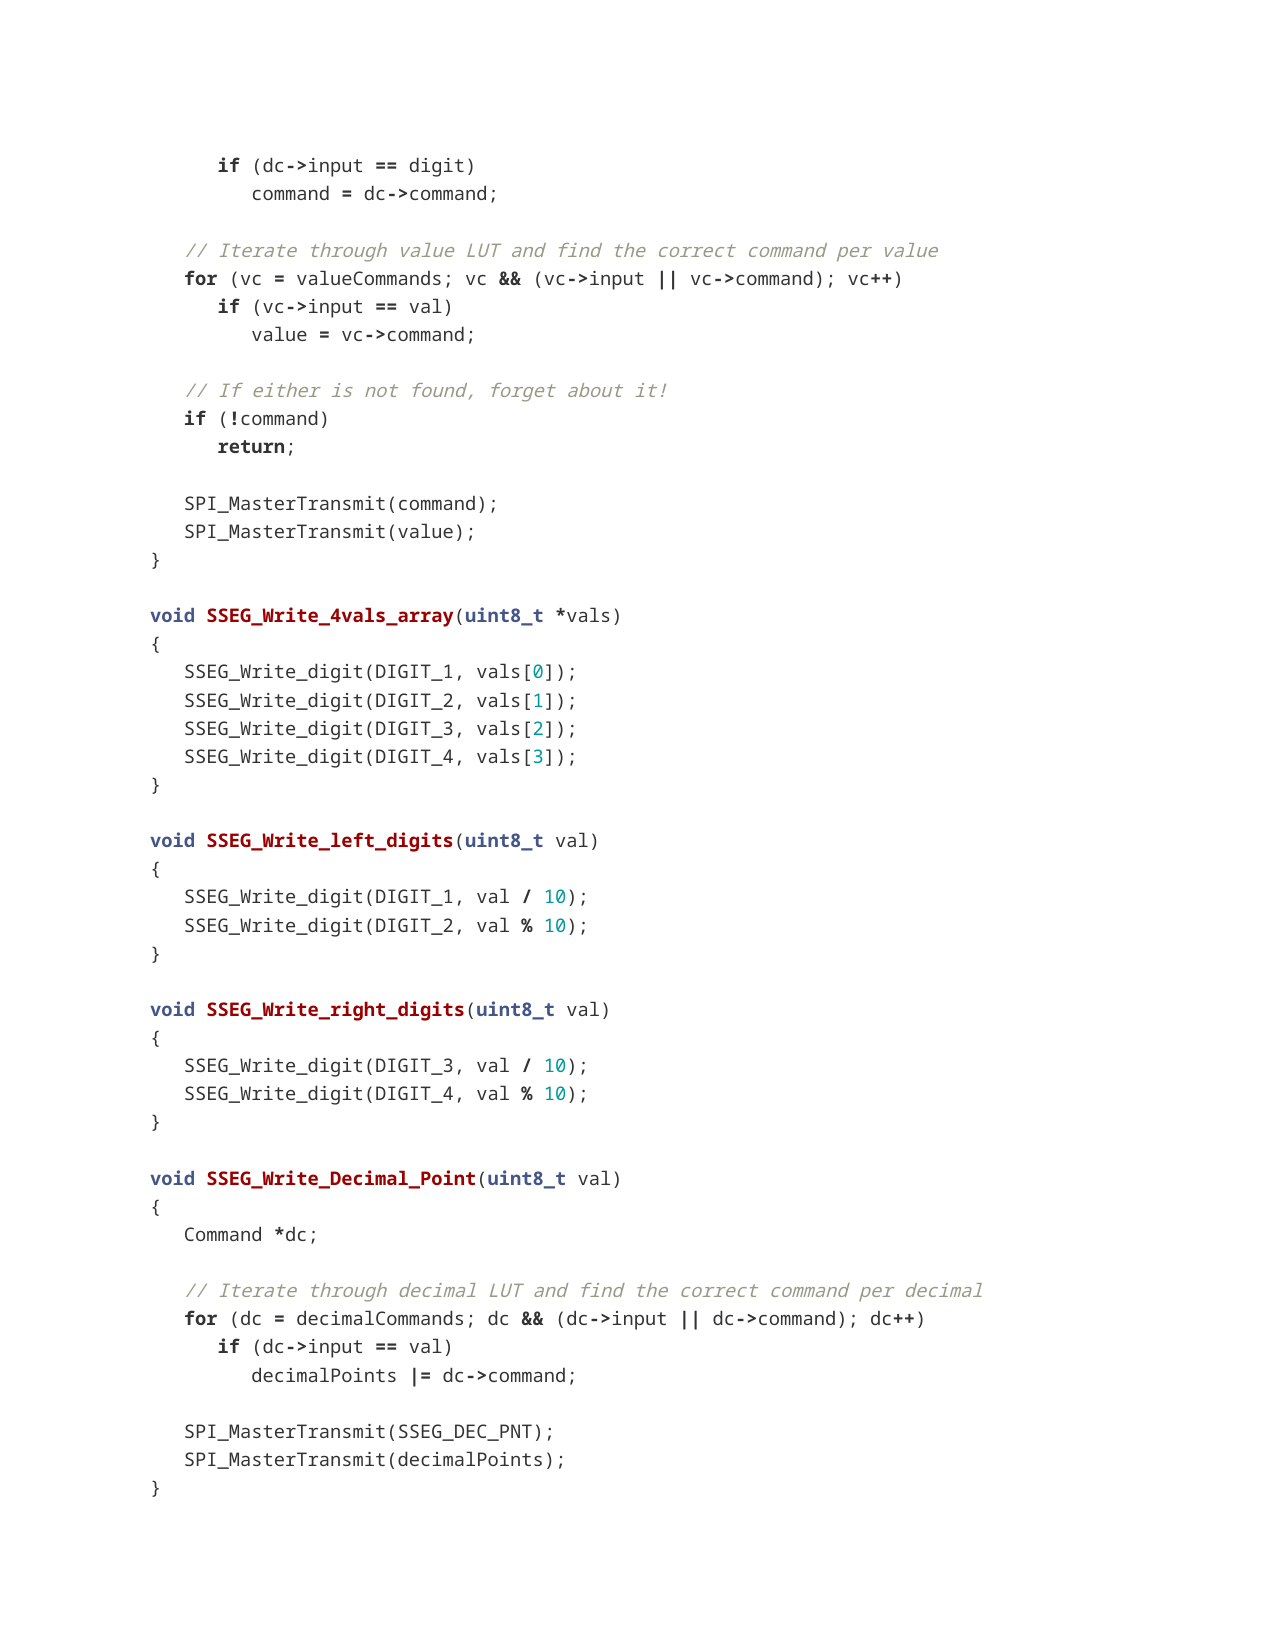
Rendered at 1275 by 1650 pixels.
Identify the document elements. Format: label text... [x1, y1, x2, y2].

text } [150, 1472, 1125, 1500]
text void SSEG_Write_right_digits(uint8_t val) [150, 994, 1125, 1022]
text void SSEG_Write_Decimal_Point(uint8_t val) [150, 1162, 1125, 1191]
text } [150, 544, 1125, 572]
text SSEG_Write_digit(DIGIT_3, vals[2]); [150, 712, 1125, 741]
text } [150, 1106, 1125, 1134]
text SSEG_Write_digit(DIGIT_3, val / 10); [150, 1050, 1125, 1078]
text decimalPoints |= dc->command; [150, 1359, 1125, 1387]
text value = vc->command; [150, 319, 1125, 347]
text void SSEG_Write_left_digits(uint8_t val) [150, 825, 1125, 853]
text if (dc->input == digit) [150, 150, 1125, 178]
text void SSEG_Write_4vals_array(uint8_t *vals) [150, 600, 1125, 628]
text SPI_MasterTransmit(SSEG_DEC_PNT); [150, 1416, 1125, 1444]
text // If either is not found, forget about it! [150, 375, 1125, 403]
text SPI_MasterTransmit(decimalPoints); [150, 1444, 1125, 1472]
text for (vc = valueCommands; vc && (vc->input || vc->command); vc++) [150, 262, 1125, 291]
text SSEG_Write_digit(DIGIT_2, val % 10); [150, 909, 1125, 937]
text SSEG_Write_digit(DIGIT_2, vals[1]); [150, 684, 1125, 712]
text return; [150, 431, 1125, 459]
text SSEG_Write_digit(DIGIT_4, vals[3]); [150, 741, 1125, 769]
text { [150, 1022, 1125, 1050]
text } [150, 769, 1125, 797]
text SPI_MasterTransmit(command); [150, 487, 1125, 516]
text command = dc->command; [150, 178, 1125, 206]
text SSEG_Write_digit(DIGIT_1, vals[0]); [150, 656, 1125, 684]
text if (dc->input == val) [150, 1331, 1125, 1359]
text SSEG_Write_digit(DIGIT_1, val / 10); [150, 881, 1125, 909]
text { [150, 1191, 1125, 1219]
text // Iterate through value LUT and find the correct command per value [150, 234, 1125, 262]
text // Iterate through decimal LUT and find the correct command per decimal [150, 1275, 1125, 1303]
text if (vc->input == val) [150, 291, 1125, 319]
text } [150, 937, 1125, 966]
text SSEG_Write_digit(DIGIT_4, val % 10); [150, 1078, 1125, 1106]
text { [150, 853, 1125, 881]
text { [150, 628, 1125, 656]
text Command *dc; [150, 1219, 1125, 1247]
text SPI_MasterTransmit(value); [150, 516, 1125, 544]
text for (dc = decimalCommands; dc && (dc->input || dc->command); dc++) [150, 1303, 1125, 1331]
text if (!command) [150, 403, 1125, 431]
